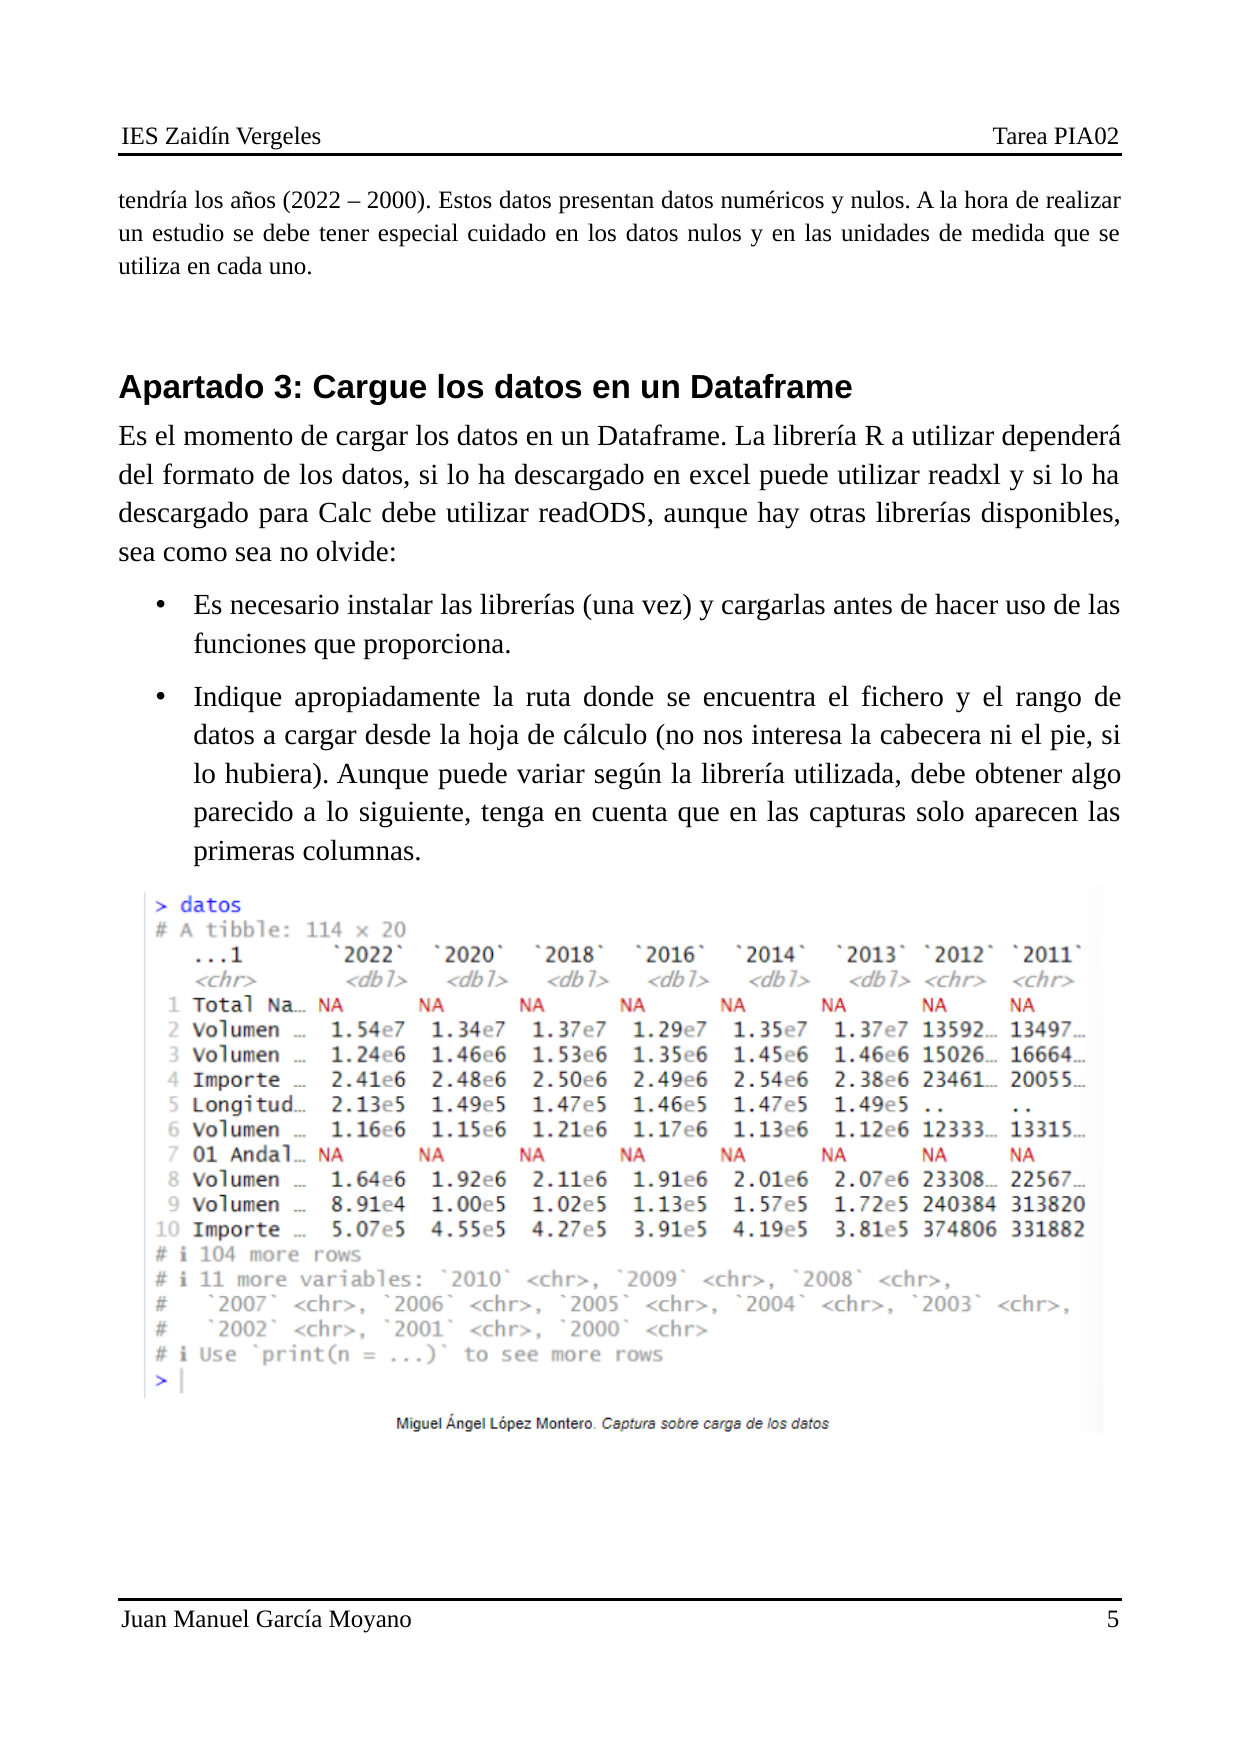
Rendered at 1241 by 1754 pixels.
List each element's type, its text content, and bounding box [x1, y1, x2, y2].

picture [136, 886, 1104, 1433]
list Indique apropiadamente la ruta donde se encuentra el fichero y el rango de datos a cargar desde la hoja de cálculo (no nos interesa la cabecera ni el pie, si lo hubiera). Aunque puede variar según la librería utilizada, debe obtener algo parecido a lo siguiente, tenga en cuenta que en las capturas solo aparecen las primeras columnas. [156, 679, 1122, 867]
list Es necesario instalar las librerías (una vez) y cargarlas antes de hacer uso de las funciones que proporciona. [156, 587, 1122, 659]
subtitle Apartado 3: Cargue los datos en un Dataframe [118, 367, 1122, 406]
text Es el momento de cargar los datos en un Dataframe. La librería R a utilizar dependerá del formato de los datos, si lo ha descargado en excel puede utilizar readxl y si lo ha descargado para Calc debe utilizar readODS, aunque hay otras librerías disponibles, sea como sea no olvide: [118, 418, 1122, 567]
text tendría los años (2022 – 2000). Estos datos presentan datos numéricos y nulos. A la hora de realizar un estudio se debe tener especial cuidado en los datos nulos y en las unidades de medida que se utiliza en cada uno. [118, 185, 1122, 280]
